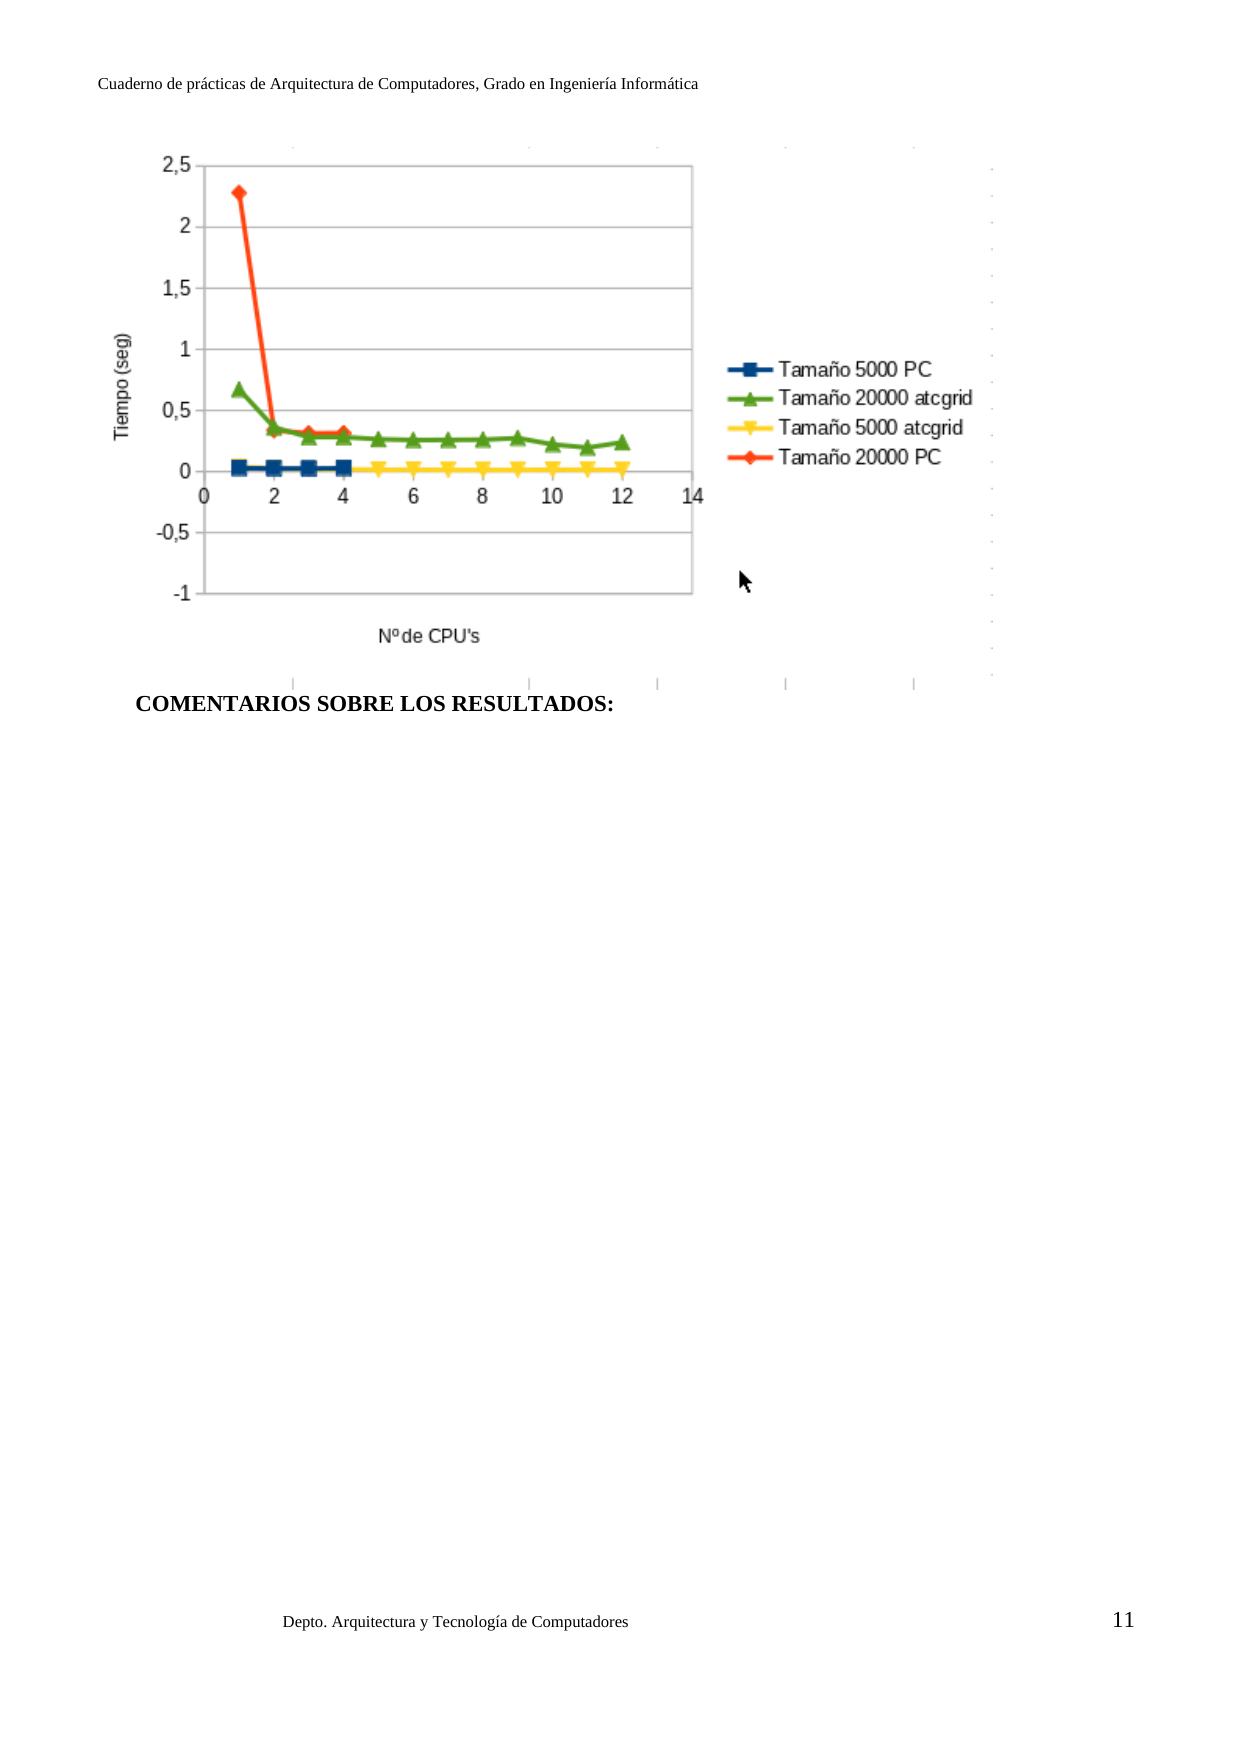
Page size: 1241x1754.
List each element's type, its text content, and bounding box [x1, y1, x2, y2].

picture [97, 147, 993, 690]
text COMENTARIOS SOBRE LOS RESULTADOS: [98, 148, 1135, 716]
